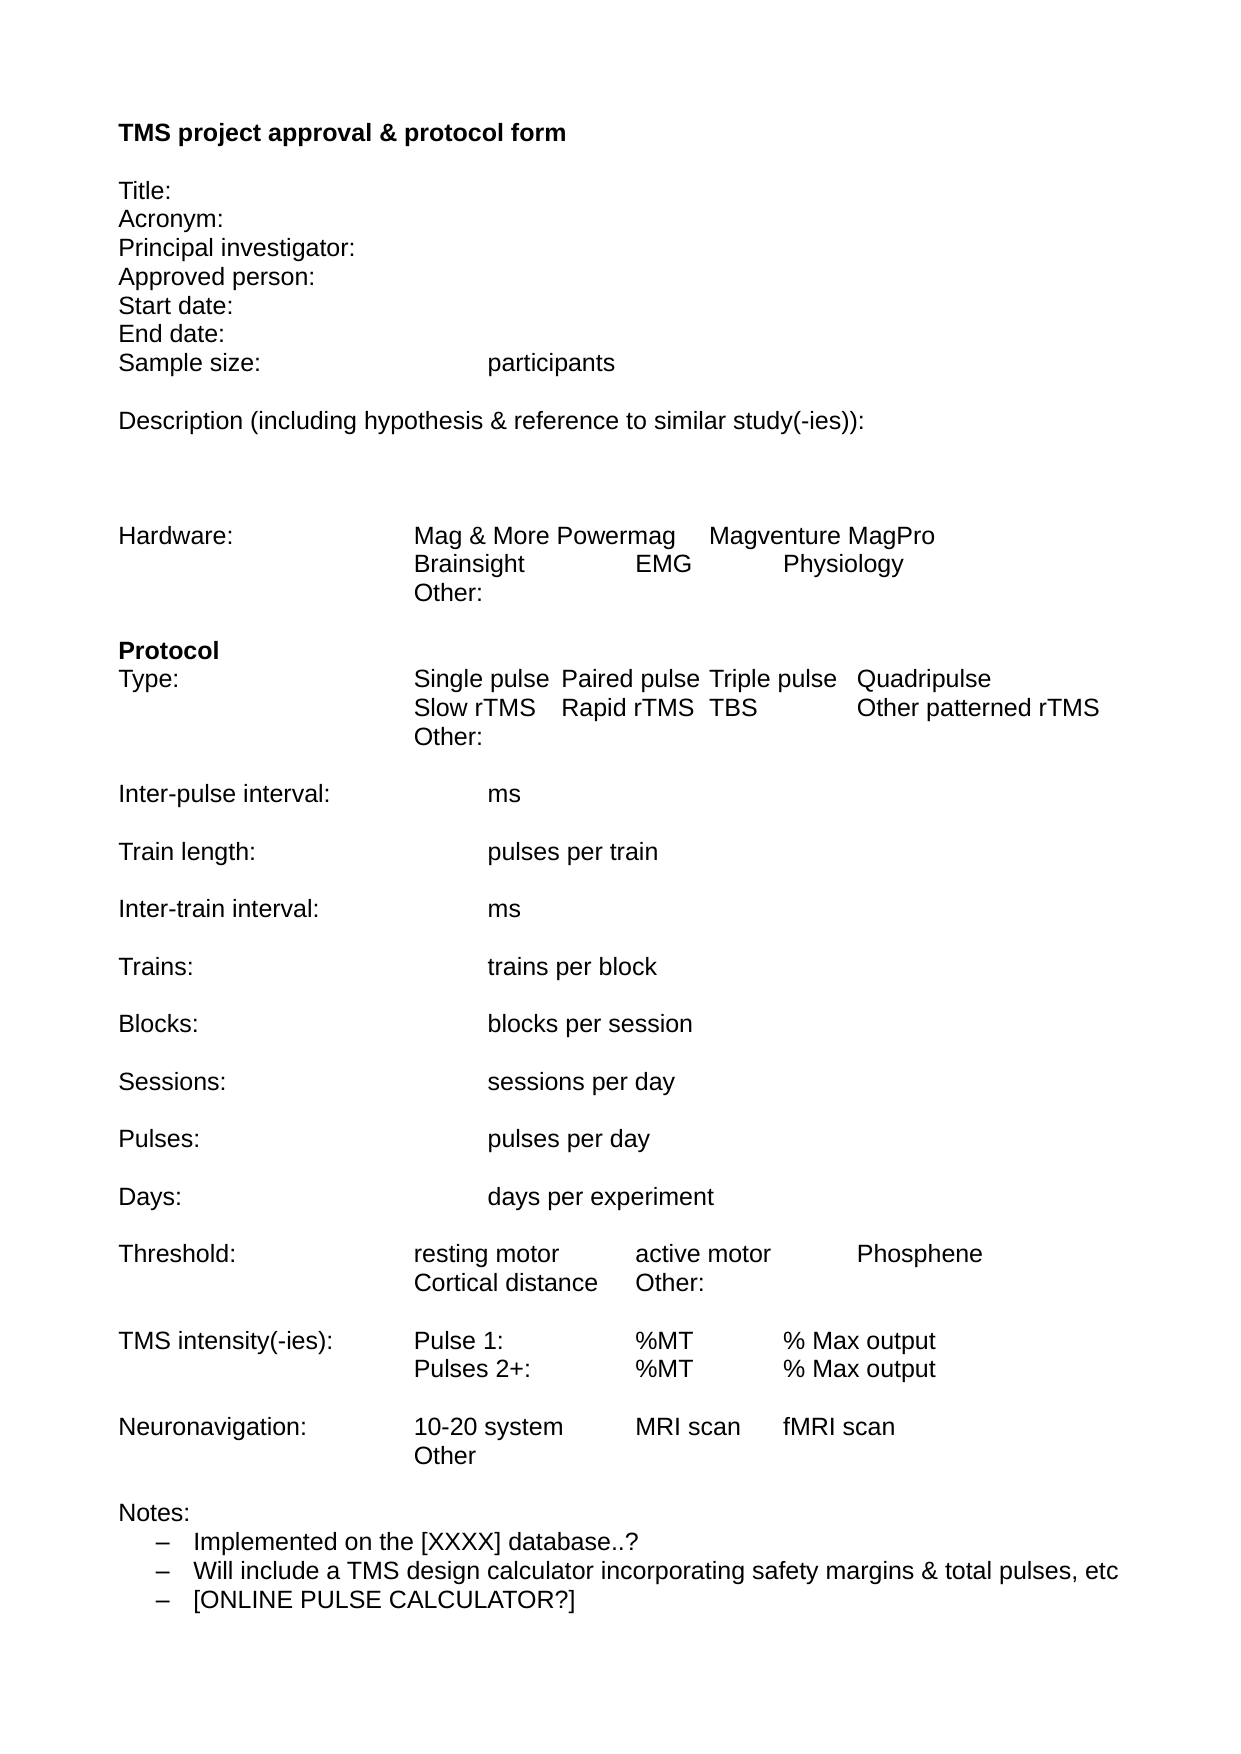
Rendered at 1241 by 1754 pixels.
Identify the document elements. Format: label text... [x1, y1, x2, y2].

text Title: [118, 176, 1122, 204]
text Blocks: blocks per session [118, 1009, 1122, 1038]
text Sample size: participants [118, 348, 1122, 377]
text Pulses 2+: %MT % Max output [118, 1354, 1122, 1383]
list Will include a TMS design calculator incorporating safety margins & total pulses, etc [156, 1556, 1122, 1584]
text Other: [118, 578, 1122, 607]
text Approved person: [118, 262, 1122, 291]
list Implemented on the [XXXX] database..? [156, 1527, 1122, 1556]
text Sessions: sessions per day [118, 1067, 1122, 1096]
text Protocol [118, 636, 1122, 664]
text Pulses: pulses per day [118, 1124, 1122, 1153]
text Cortical distance Other: [118, 1268, 1122, 1297]
text TMS intensity(-ies): Pulse 1: %MT % Max output [118, 1326, 1122, 1354]
text Threshold: resting motor active motor Phosphene [118, 1239, 1122, 1268]
text Description (including hypothesis & reference to similar study(-ies)): [118, 406, 1122, 434]
text Train length: pulses per train [118, 837, 1122, 866]
text Trains: trains per block [118, 952, 1122, 981]
text TMS project approval & protocol form [118, 118, 1122, 147]
text Days: days per experiment [118, 1182, 1122, 1211]
text End date: [118, 319, 1122, 348]
text Acronym: [118, 204, 1122, 233]
text Other: [118, 722, 1122, 751]
text Hardware: Mag & More Powermag Magventure MagPro [118, 521, 1122, 549]
text Start date: [118, 291, 1122, 319]
text Type: Single pulse Paired pulse Triple pulse Quadripulse [118, 664, 1122, 693]
text Inter-pulse interval: ms [118, 779, 1122, 808]
list [ONLINE PULSE CALCULATOR?] [156, 1584, 1122, 1613]
text Inter-train interval: ms [118, 894, 1122, 923]
text Slow rTMS Rapid rTMS TBS Other patterned rTMS [118, 693, 1122, 722]
text Other [118, 1441, 1122, 1469]
text Brainsight EMG Physiology [118, 549, 1122, 578]
text Principal investigator: [118, 233, 1122, 262]
text Notes: [118, 1498, 1122, 1527]
text Neuronavigation: 10-20 system MRI scan fMRI scan [118, 1412, 1122, 1441]
